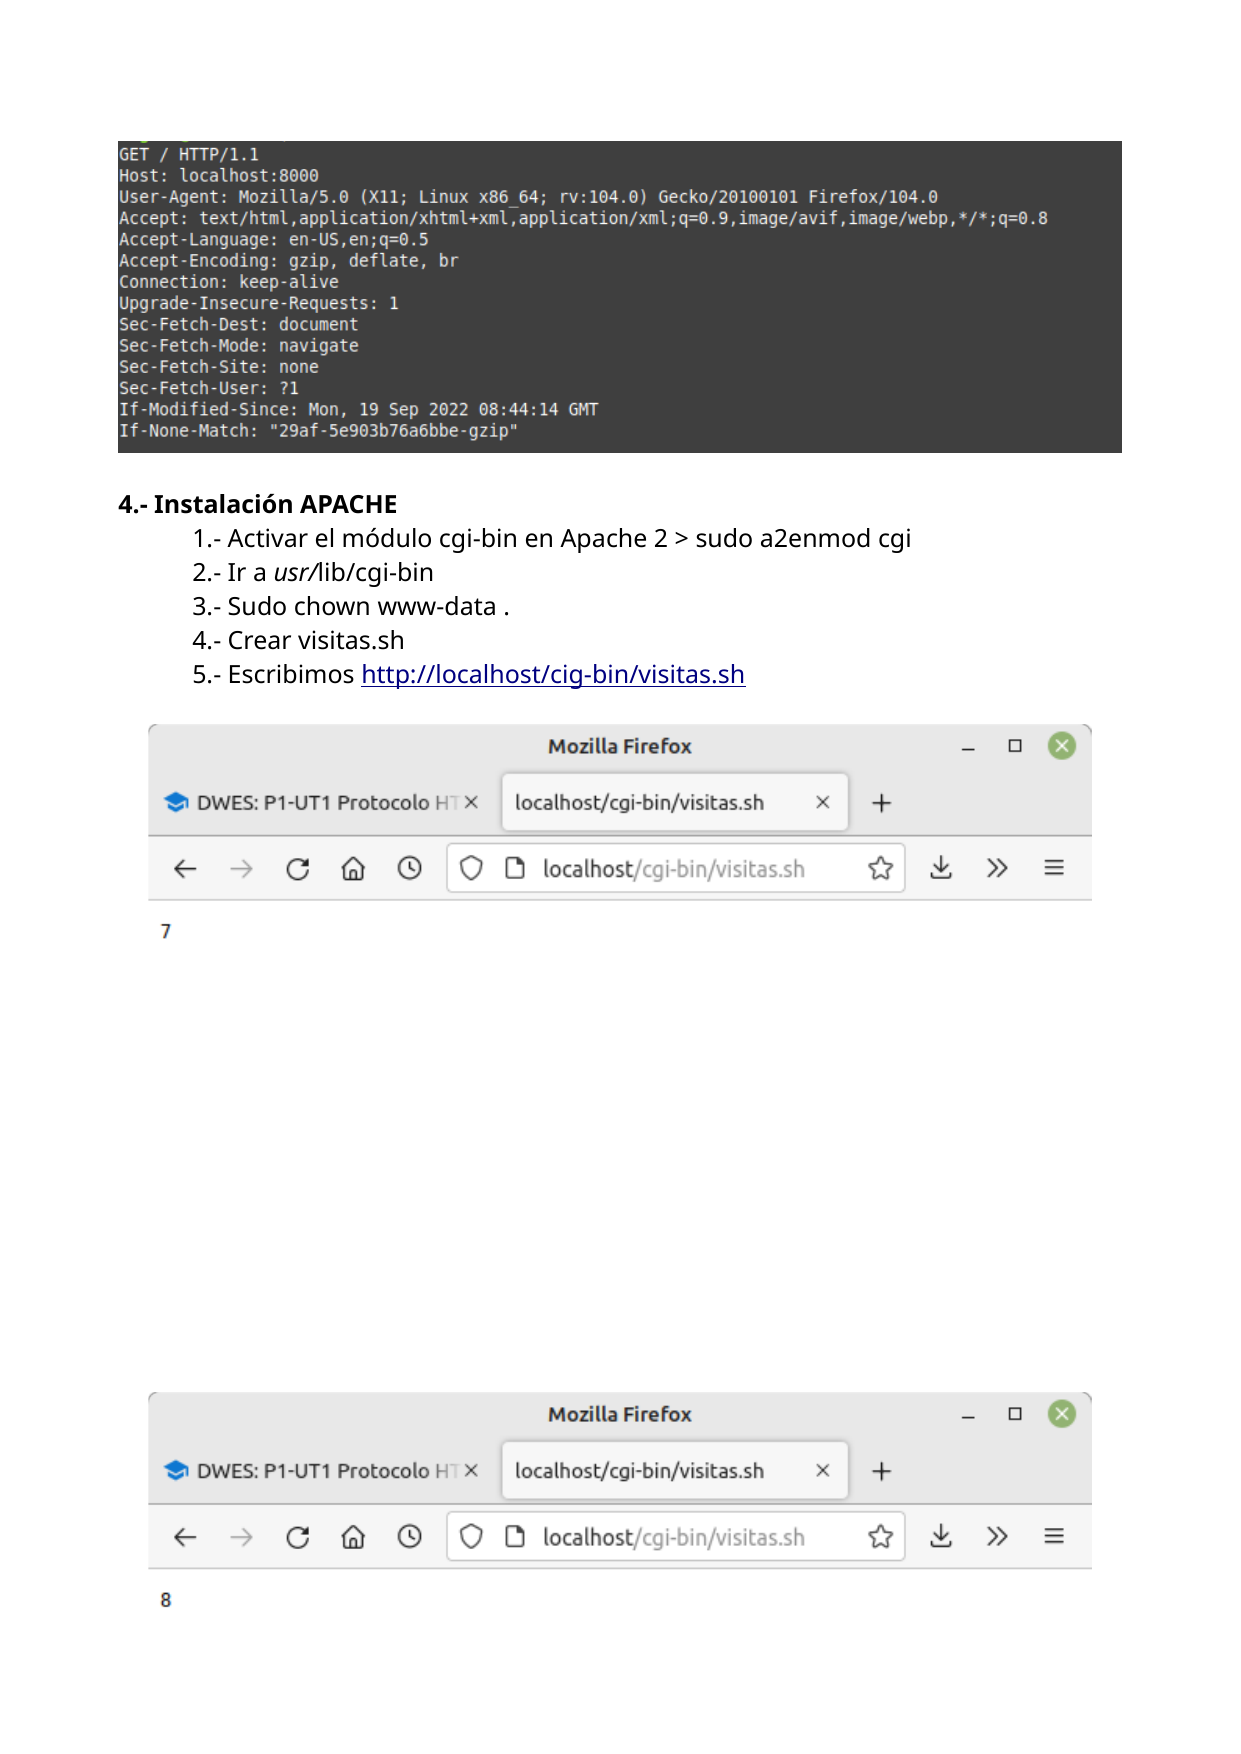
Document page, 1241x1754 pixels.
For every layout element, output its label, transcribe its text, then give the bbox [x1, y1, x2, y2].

picture [118, 141, 1122, 453]
picture [148, 1392, 1092, 1750]
text 2.- Ir a usr/lib/cgi-bin [118, 554, 1122, 588]
text 4.- Instalación APACHE [118, 486, 1122, 520]
text 5.- Escribimos http://localhost/cig-bin/visitas.sh [118, 657, 1122, 691]
text 3.- Sudo chown www-data . [118, 588, 1122, 623]
text 4.- Crear visitas.sh [118, 623, 1122, 657]
text 1.- Activar el módulo cgi-bin en Apache 2 > sudo a2enmod cgi [118, 520, 1122, 554]
picture [148, 724, 1092, 1081]
